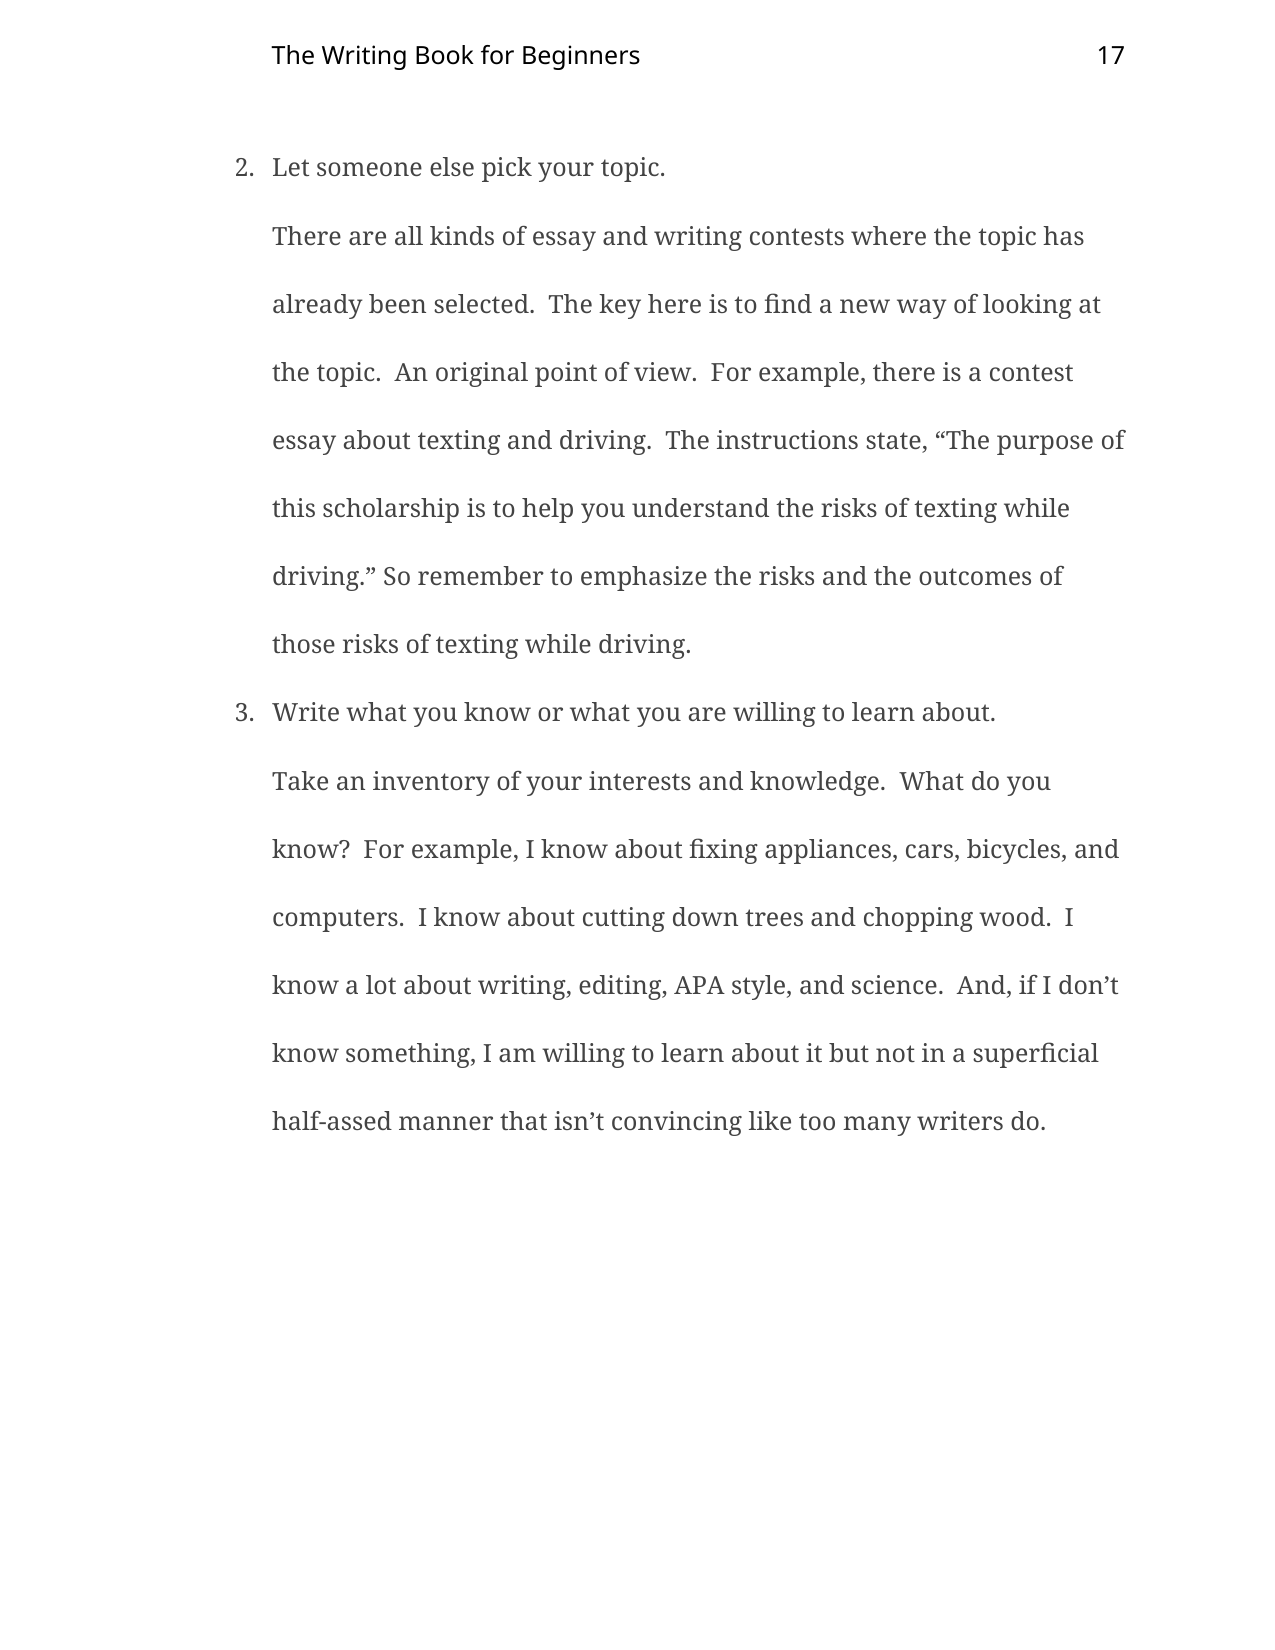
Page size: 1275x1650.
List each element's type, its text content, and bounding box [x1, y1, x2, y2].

subtitle Let someone else pick your topic. There are all kinds of essay and writing contests where the topic has already been selected. The key here is to find a new way of looking at the topic. An original point of view. For example, there is a contest essay about texting and driving. The instructions state, “The purpose of this scholarship is to help you understand the risks of texting while driving.” So remember to emphasize the risks and the outcomes of those risks of texting while driving. [234, 150, 1125, 661]
subtitle Write what you know or what you are willing to learn about. Take an inventory of your interests and knowledge. What do you know? For example, I know about fixing appliances, cars, bicycles, and computers. I know about cutting down trees and chopping wood. I know a lot about writing, editing, APA style, and science. And, if I don’t know something, I am willing to learn about it but not in a superficial half-assed manner that isn’t convincing like too many writers do. [234, 695, 1125, 1138]
